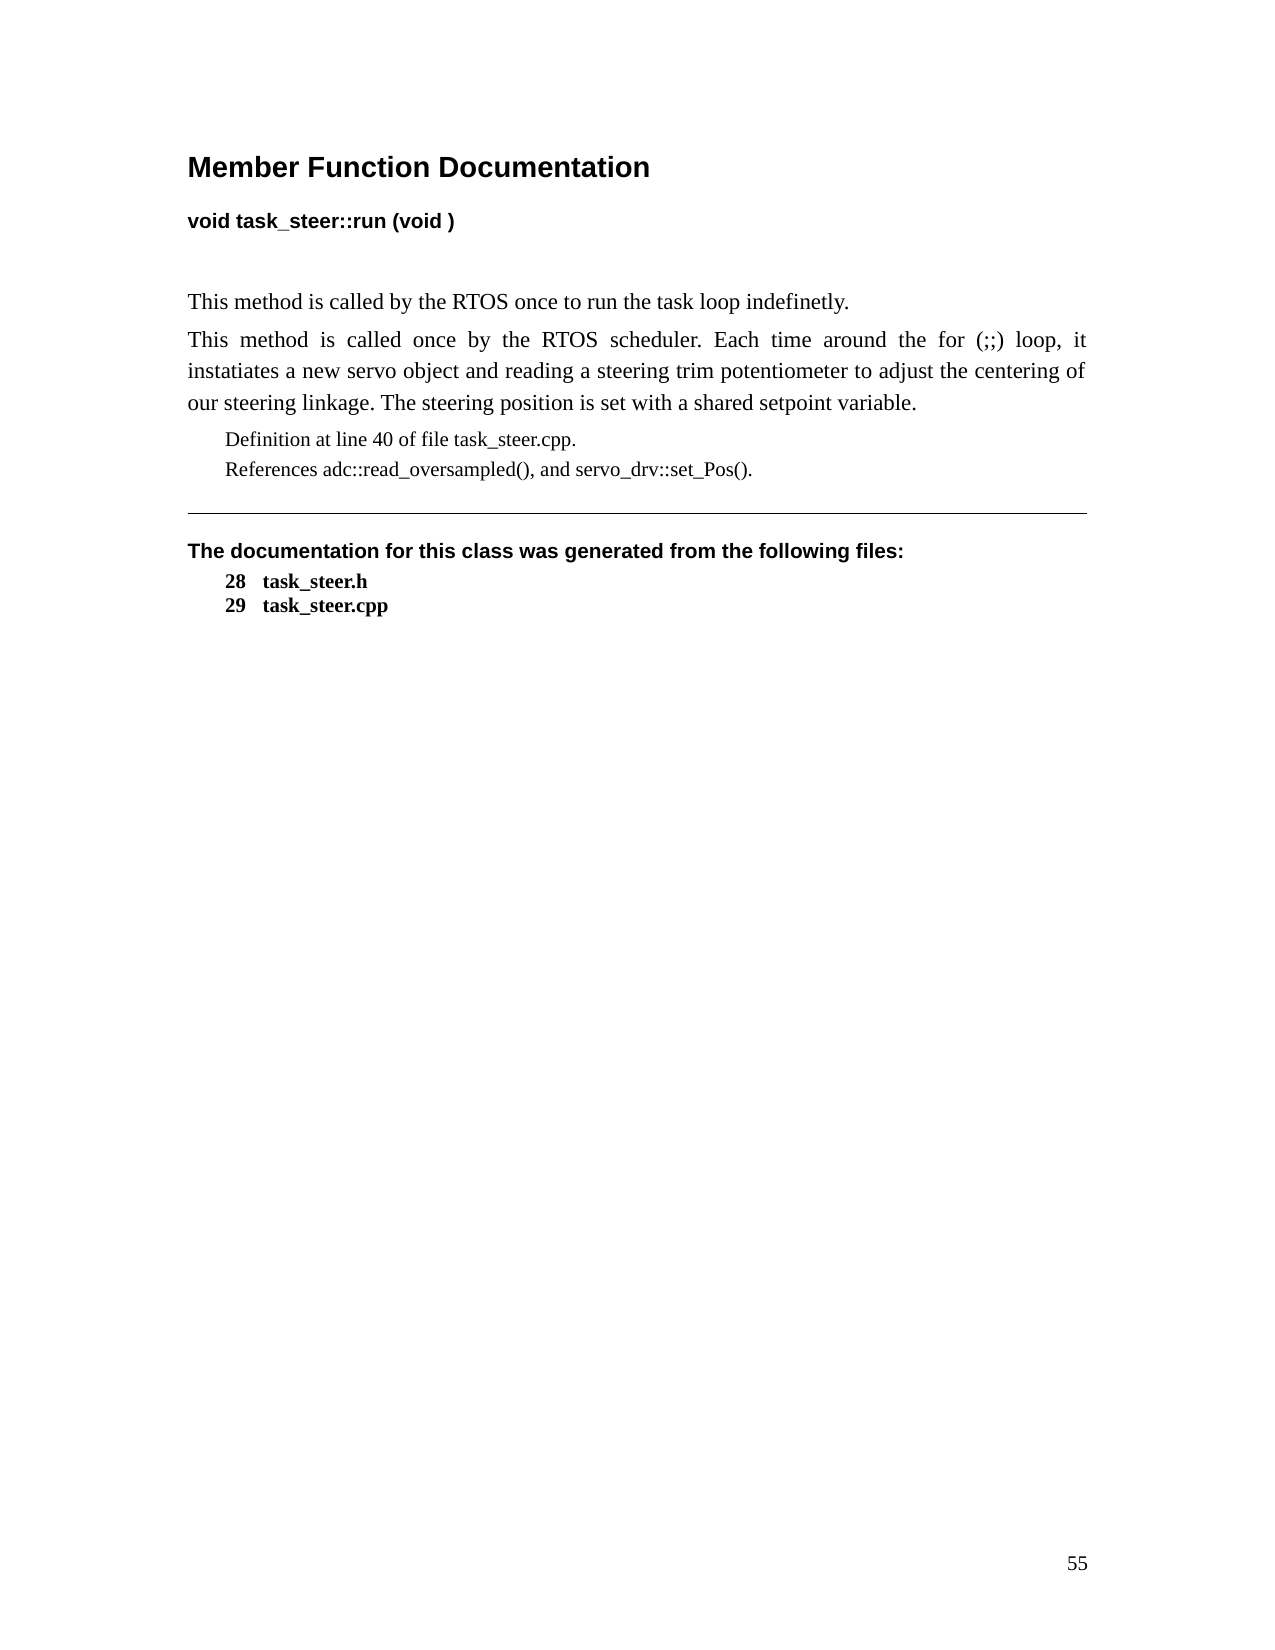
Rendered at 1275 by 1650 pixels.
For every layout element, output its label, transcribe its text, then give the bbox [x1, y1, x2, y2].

subtitle Member Function Documentation [187, 150, 1087, 183]
text This method is called once by the RTOS scheduler. Each time around the for (;;) loop, it instatiates a new servo object and reading a steering trim potentiometer to adjust the centering of our steering linkage. The steering position is set with a shared setpoint variable. [187, 326, 1087, 415]
subtitle void task_steer::run (void ) [187, 208, 1087, 232]
list task_steer.cpp [225, 593, 1087, 617]
list task_steer.h [225, 569, 1087, 593]
text This method is called by the RTOS once to run the task loop indefinetly. [187, 288, 1087, 314]
list Definition at line 40 of file task_steer.cpp. [225, 427, 1087, 451]
list References adc::read_oversampled(), and servo_drv::set_Pos(). [225, 457, 1087, 481]
subtitle The documentation for this class was generated from the following files: [187, 539, 1087, 563]
